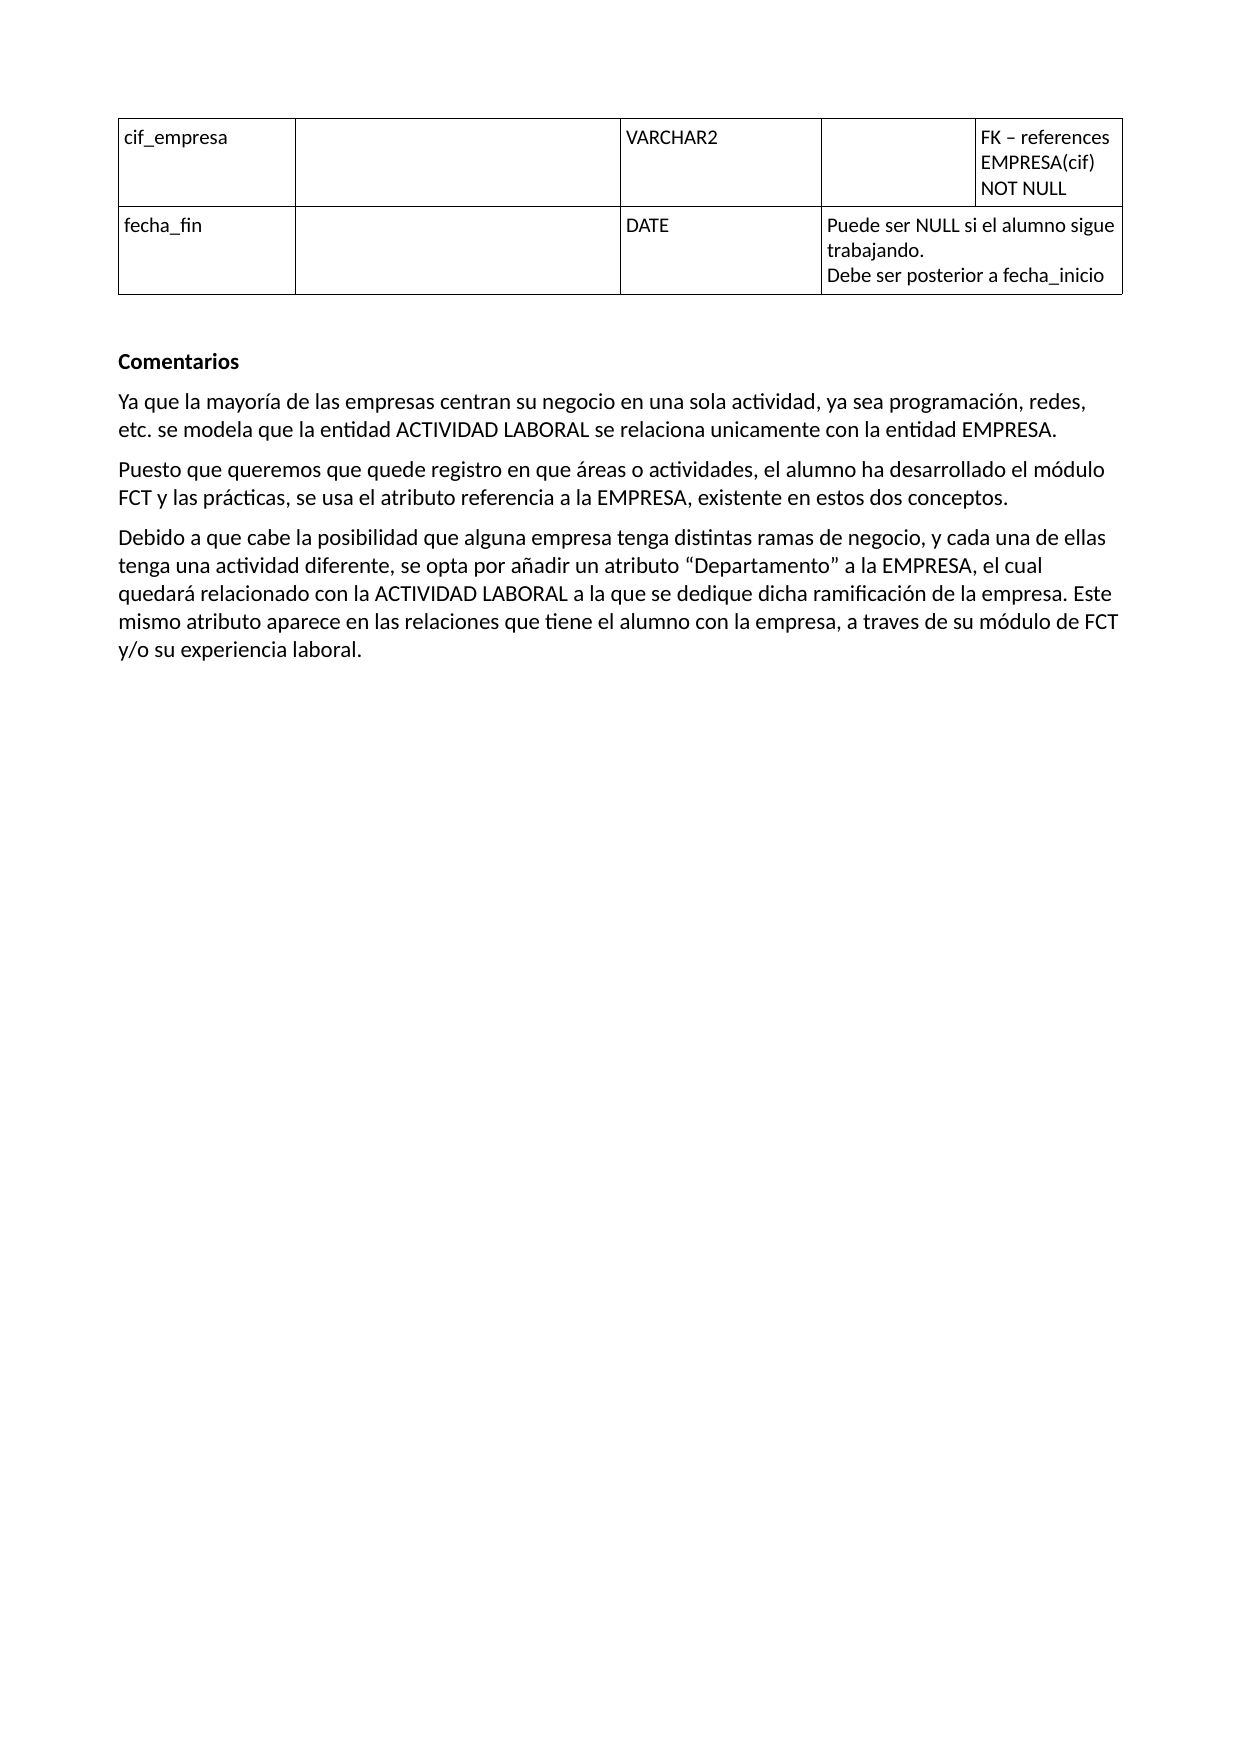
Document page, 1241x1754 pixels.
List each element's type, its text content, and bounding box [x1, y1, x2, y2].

text Comentarios [118, 347, 1122, 375]
table_cell cif_empresa [119, 119, 295, 206]
table_cell [296, 119, 620, 206]
table_cell VARCHAR2 [621, 119, 821, 206]
table_cell FK – references EMPRESA(cif) NOT NULL [976, 119, 1122, 206]
text Ya que la mayoría de las empresas centran su negocio en una sola actividad, ya sea programación, redes, etc. se modela que la entidad ACTIVIDAD LABORAL se relaciona unicamente con la entidad EMPRESA. [118, 387, 1122, 443]
text Debido a que cabe la posibilidad que alguna empresa tenga distintas ramas de negocio, y cada una de ellas tenga una actividad diferente, se opta por añadir un atributo “Departamento” a la EMPRESA, el cual quedará relacionado con la ACTIVIDAD LABORAL a la que se dedique dicha ramificación de la empresa. Este mismo atributo aparece en las relaciones que tiene el alumno con la empresa, a traves de su módulo de FCT y/o su experiencia laboral. [118, 523, 1122, 663]
table_cell [822, 119, 975, 206]
table_cell Puede ser NULL si el alumno sigue trabajando. Debe ser posterior a fecha_inicio [822, 207, 1122, 294]
table_cell [296, 207, 620, 294]
table_cell DATE [621, 207, 821, 294]
text Puesto que queremos que quede registro en que áreas o actividades, el alumno ha desarrollado el módulo FCT y las prácticas, se usa el atributo referencia a la EMPRESA, existente en estos dos conceptos. [118, 455, 1122, 511]
table_cell fecha_fin [119, 207, 295, 294]
